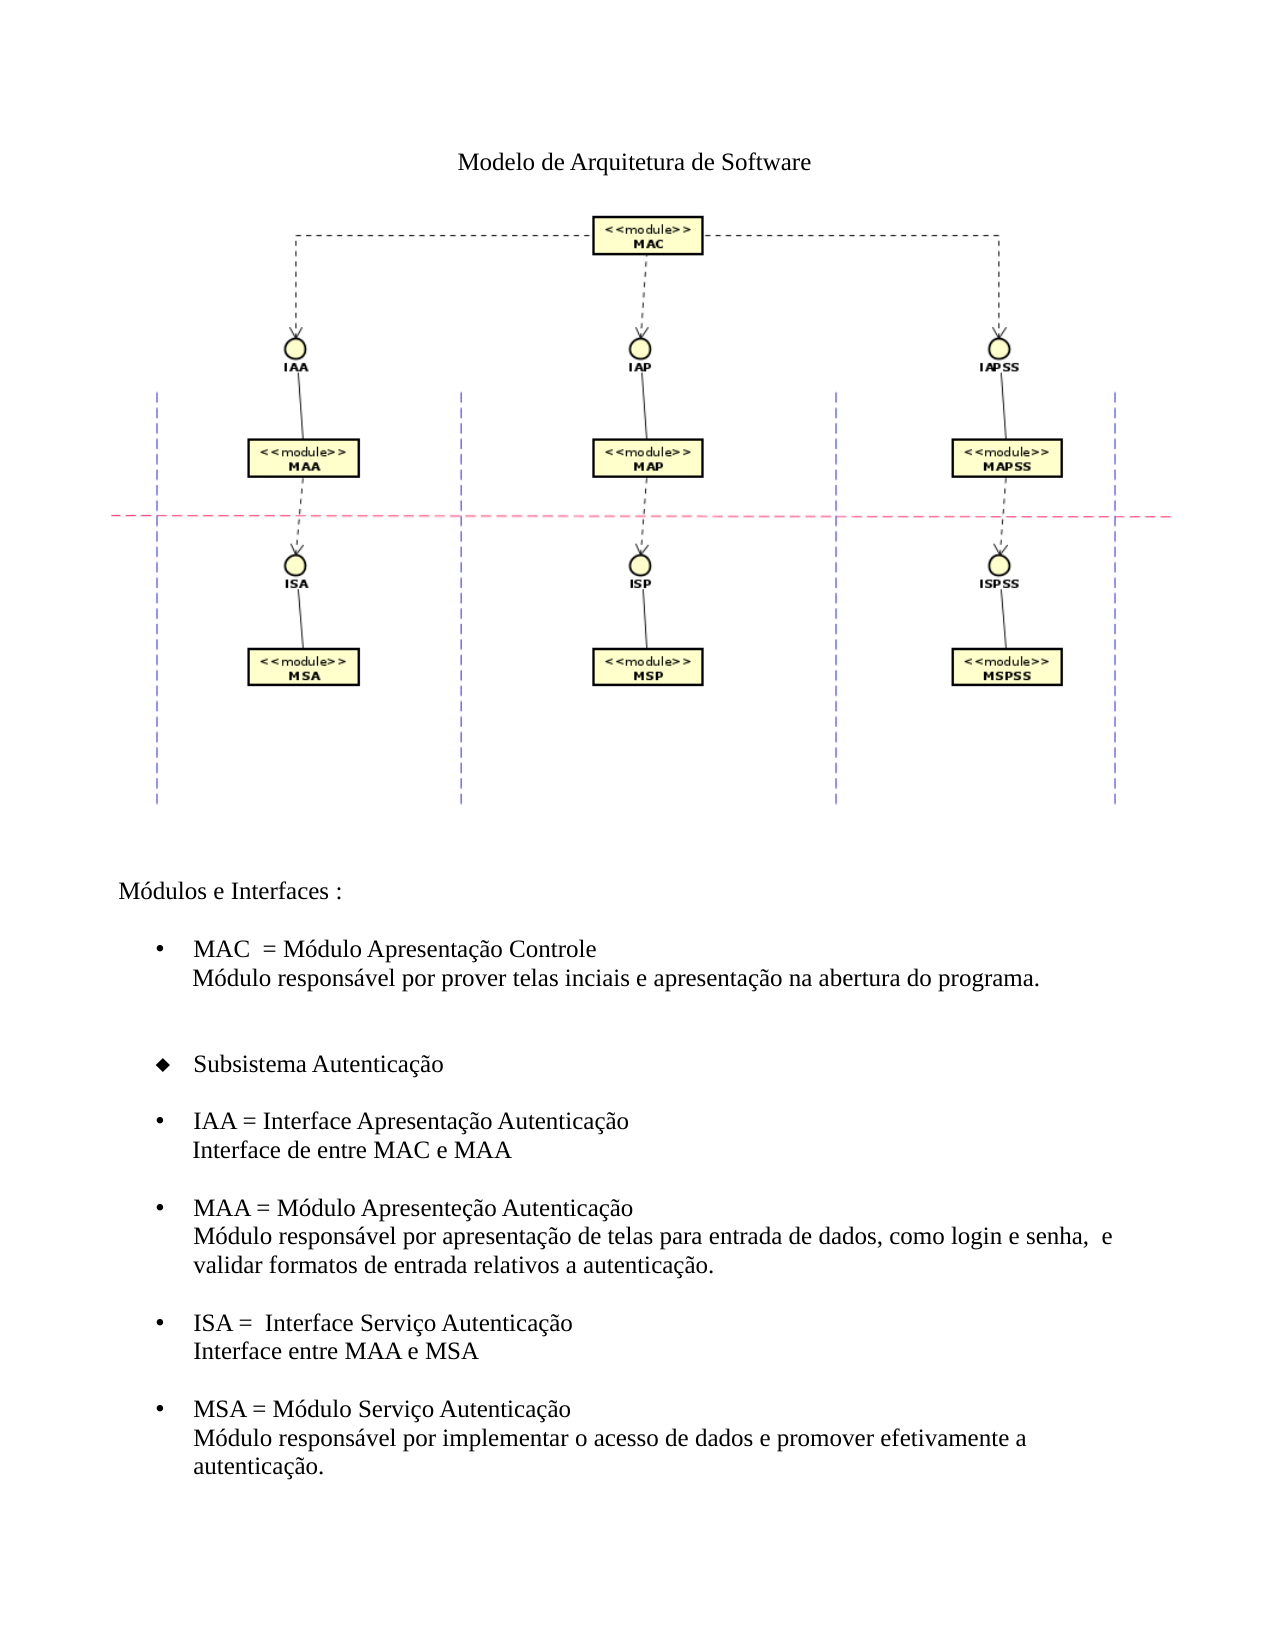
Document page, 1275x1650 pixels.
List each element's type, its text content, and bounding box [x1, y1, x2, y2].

list Subsistema Autenticação [156, 1049, 1157, 1078]
list Interface entre MAA e MSA [156, 1336, 1157, 1365]
text Interface de entre MAC e MAA [118, 1135, 1157, 1164]
text Modelo de Arquitetura de Software [118, 147, 1157, 176]
list Módulo responsável por apresentação de telas para entrada de dados, como login e senha, e validar formatos de entrada relativos a autenticação. [156, 1221, 1157, 1279]
list MSA = Módulo Serviço Autenticação [156, 1394, 1157, 1423]
text Módulos e Interfaces : [118, 876, 1157, 905]
list MAA = Módulo Apresenteção Autenticação [156, 1193, 1157, 1221]
list MAC = Módulo Apresentação Controle [156, 934, 1157, 963]
list IAA = Interface Apresentação Autenticação [156, 1106, 1157, 1135]
text Módulo responsável por prover telas inciais e apresentação na abertura do programa. [118, 963, 1157, 991]
picture [111, 192, 1172, 819]
list ISA = Interface Serviço Autenticação [156, 1308, 1157, 1336]
list Módulo responsável por implementar o acesso de dados e promover efetivamente a autenticação. [156, 1423, 1157, 1480]
